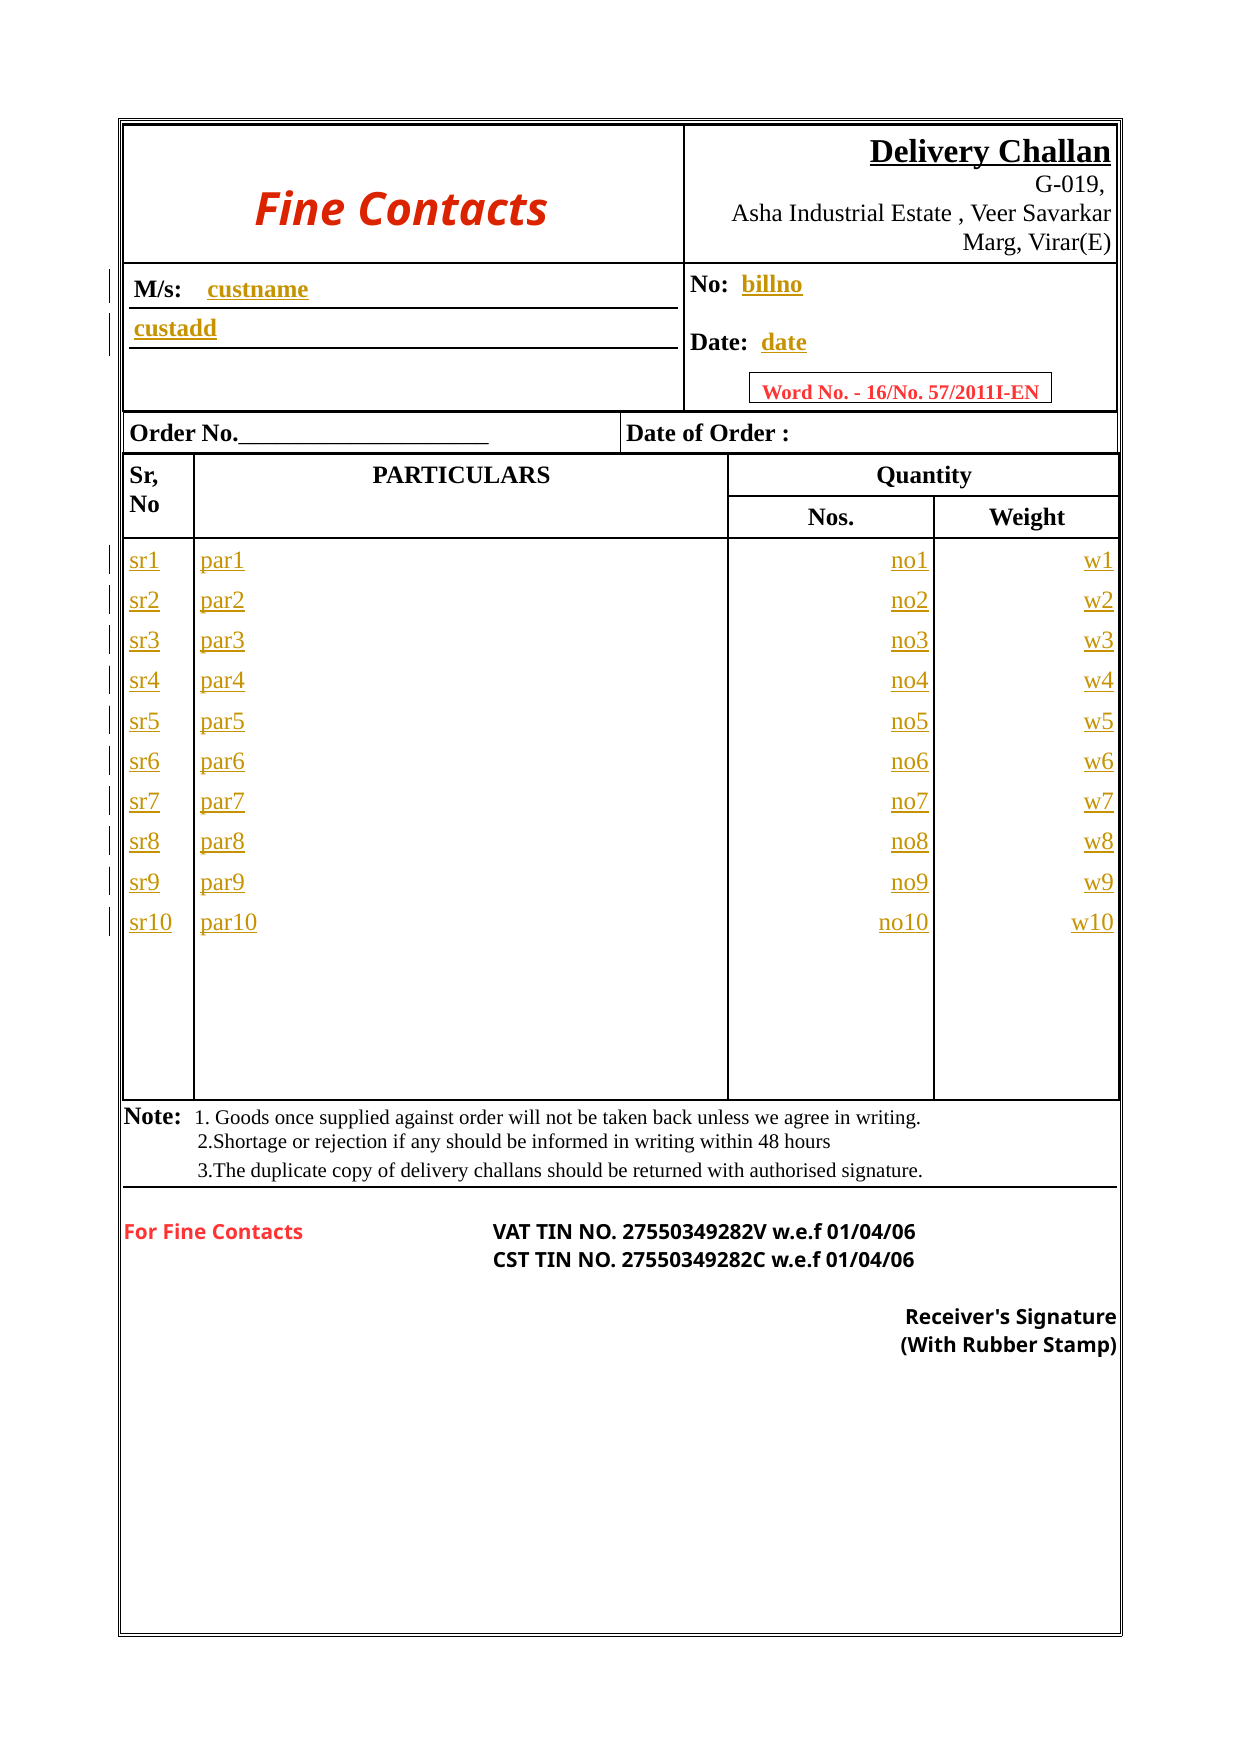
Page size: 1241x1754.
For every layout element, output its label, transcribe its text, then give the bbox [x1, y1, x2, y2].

table_cell No: billno Date: date Word No. - 16/No. 57/2011I-EN [685, 264, 1116, 409]
table_cell sr9 [124, 861, 193, 901]
table_cell w9 [935, 861, 1118, 901]
table_cell no5 [729, 700, 933, 740]
table_cell w2 [935, 579, 1118, 619]
table_cell sr6 [124, 740, 193, 780]
table_cell w8 [935, 821, 1118, 861]
table_header Delivery Challan G-019, Asha Industrial Estate , Veer Savarkar Marg, Virar(E) [685, 126, 1116, 262]
table_cell no3 [729, 620, 933, 660]
table_cell no2 [729, 579, 933, 619]
table_cell [729, 941, 933, 1098]
table_header PARTICULARS [195, 455, 727, 537]
table_header Date of Order : [621, 413, 1117, 452]
table_cell no10 [729, 901, 933, 941]
table_cell w5 [935, 700, 1118, 740]
table_cell sr10 [124, 901, 193, 941]
table_cell par5 [195, 700, 727, 740]
table_cell [124, 941, 193, 1098]
table_cell M/s: custname custadd [124, 264, 683, 409]
table_cell par10 [195, 901, 727, 941]
table_cell w7 [935, 780, 1118, 821]
table_cell no6 [729, 740, 933, 780]
table_cell par4 [195, 660, 727, 700]
table_cell sr2 [124, 579, 193, 619]
table_cell no1 [729, 539, 933, 579]
table_cell par7 [195, 780, 727, 821]
table_cell no8 [729, 821, 933, 861]
table_cell w1 [935, 539, 1118, 579]
table_header Order No.____________________ [124, 413, 620, 452]
table_cell w6 [935, 740, 1118, 780]
text For Fine Contacts VAT TIN NO. 27550349282V w.e.f 01/04/06 [123, 1217, 1117, 1245]
table_cell par1 [195, 539, 727, 579]
table_cell no9 [729, 861, 933, 901]
table_cell par3 [195, 620, 727, 660]
table_header Quantity [729, 455, 1118, 494]
table_cell sr4 [124, 660, 193, 700]
table_cell sr1 [124, 539, 193, 579]
text 3.The duplicate copy of delivery challans should be returned with authorised signature. [123, 1153, 1117, 1186]
table_cell par9 [195, 861, 727, 901]
table_cell sr7 [124, 780, 193, 821]
table_cell par6 [195, 740, 727, 780]
table_cell no7 [729, 780, 933, 821]
table_cell [935, 941, 1118, 1098]
table_cell par8 [195, 821, 727, 861]
table_cell w4 [935, 660, 1118, 700]
text Receiver's Signature (With Rubber Stamp) [123, 1302, 1117, 1359]
text CST TIN NO. 27550349282C w.e.f 01/04/06 [123, 1245, 1117, 1274]
table_cell w10 [935, 901, 1118, 941]
table_header Fine Contacts [124, 126, 683, 262]
table_cell sr3 [124, 620, 193, 660]
text Note: 1. Goods once supplied against order will not be taken back unless we agree in writing. [123, 1101, 1117, 1129]
table_cell [195, 941, 727, 1098]
table_cell Nos. [729, 497, 933, 537]
table_cell par2 [195, 579, 727, 619]
text 2.Shortage or rejection if any should be informed in writing within 48 hours [123, 1129, 1117, 1153]
table_cell no4 [729, 660, 933, 700]
table_cell sr8 [124, 821, 193, 861]
table_cell sr5 [124, 700, 193, 740]
table_cell Weight [935, 497, 1118, 537]
table_cell w3 [935, 620, 1118, 660]
table_header Sr, No [124, 455, 193, 537]
